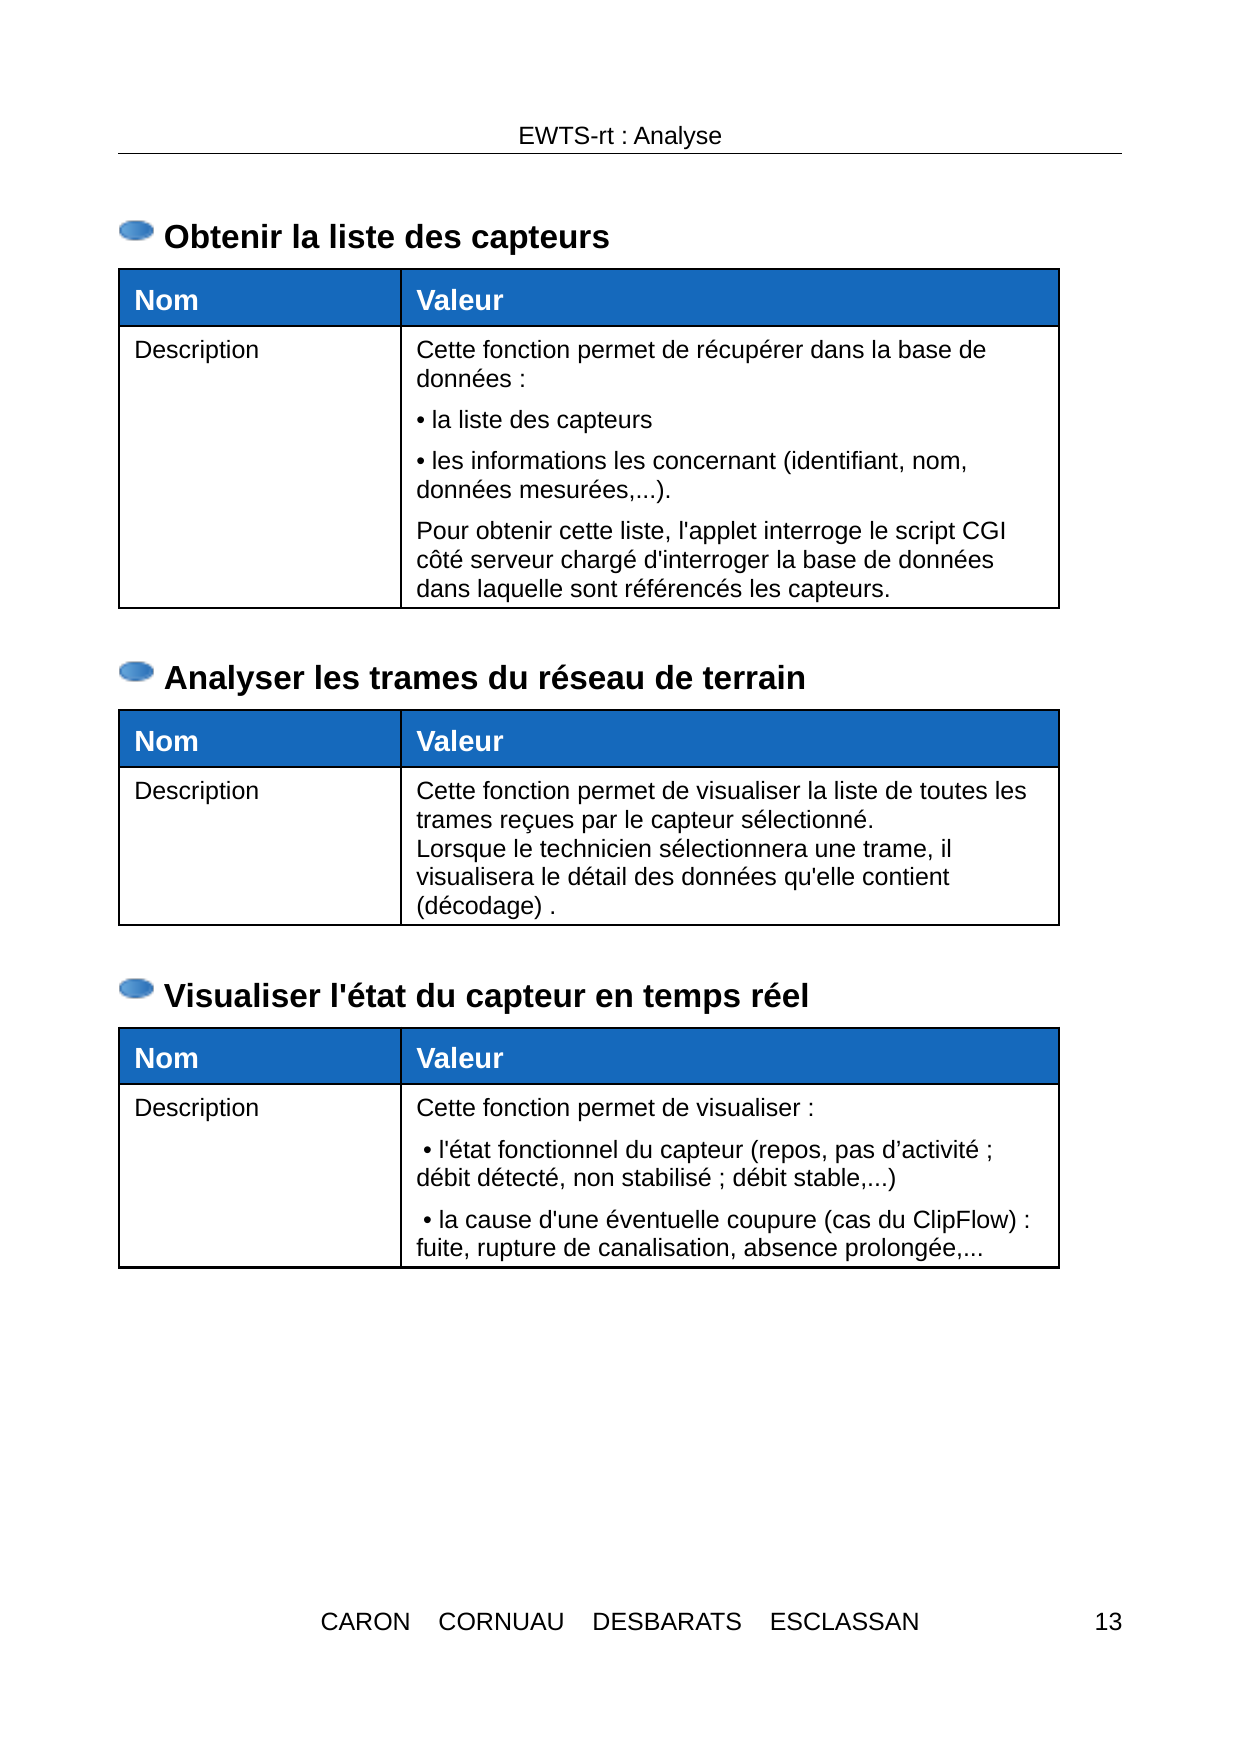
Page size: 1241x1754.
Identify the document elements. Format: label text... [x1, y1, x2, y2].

subtitle Analyser les trames du réseau de terrain [118, 652, 1122, 697]
table_cell Cette fonction permet de visualiser la liste de toutes les trames reçues par le capteur sélectionné. Lorsque le technicien sélectionnera une trame, il visualisera le détail des données qu'elle contient (décodage) . [402, 768, 1058, 924]
table_cell Description [120, 327, 400, 607]
table_header Valeur [402, 270, 1058, 325]
table_header Nom [120, 711, 400, 766]
table_header Valeur [402, 1029, 1058, 1083]
picture [118, 969, 156, 1007]
table_cell Description [120, 768, 400, 924]
table_header Nom [120, 270, 400, 325]
table_cell Cette fonction permet de récupérer dans la base de données : • la liste des capteurs • les informations les concernant (identifiant, nom, données mesurées,...). Pour obtenir cette liste, l'applet interroge le script CGI côté serveur chargé d'interroger la base de données dans laquelle sont référencés les capteurs. [402, 327, 1058, 607]
subtitle Obtenir la liste des capteurs [118, 211, 1122, 256]
subtitle Visualiser l'état du capteur en temps réel [118, 969, 1122, 1014]
table_cell Description [120, 1085, 400, 1266]
table_cell Cette fonction permet de visualiser : • l'état fonctionnel du capteur (repos, pas d’activité ; débit détecté, non stabilisé ; débit stable,...) • la cause d'une éventuelle coupure (cas du ClipFlow) : fuite, rupture de canalisation, absence prolongée,... [402, 1085, 1058, 1266]
picture [118, 211, 156, 249]
picture [118, 652, 156, 690]
table_header Nom [120, 1029, 400, 1083]
table_header Valeur [402, 711, 1058, 766]
